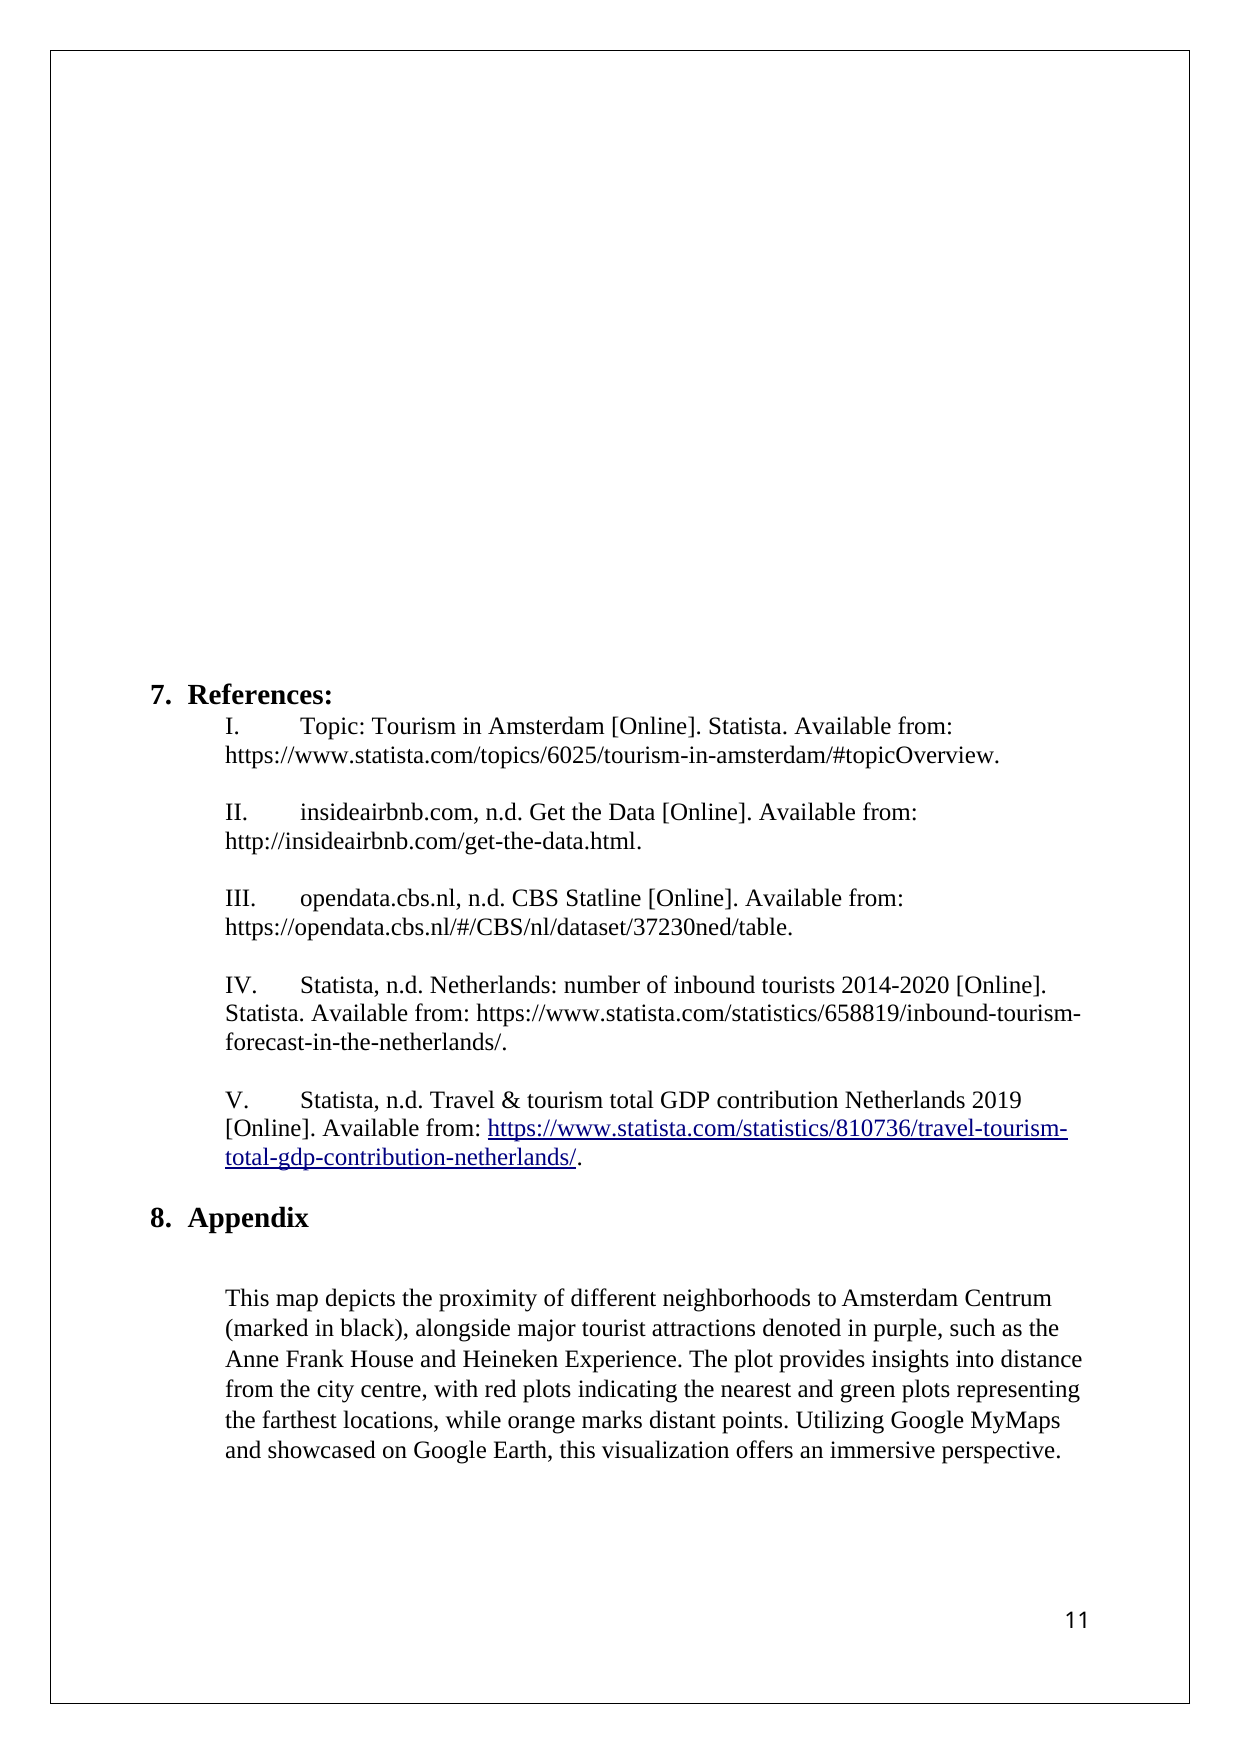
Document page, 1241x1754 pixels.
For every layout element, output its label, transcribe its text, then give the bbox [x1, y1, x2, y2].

list This map depicts the proximity of different neighborhoods to Amsterdam Centrum (marked in black), alongside major tourist attractions denoted in purple, such as the Anne Frank House and Heineken Experience. The plot provides insights into distance from the city centre, with red plots indicating the nearest and green plots representing the farthest locations, while orange marks distant points. Utilizing Google MyMaps and showcased on Google Earth, this visualization offers an immersive perspective. [225, 1283, 1090, 1464]
list V. Statista, n.d. Travel & tourism total GDP contribution Netherlands 2019 [Online]. Available from: https://www.statista.com/statistics/810736/travel-tourism-total-gdp-contribution-netherlands/. [225, 1085, 1090, 1171]
list III. opendata.cbs.nl, n.d. CBS Statline [Online]. Available from: https://opendata.cbs.nl/#/CBS/nl/dataset/37230ned/table. [225, 883, 1090, 941]
subtitle References: [150, 677, 1090, 711]
list I. Topic: Tourism in Amsterdam [Online]. Statista. Available from: https://www.statista.com/topics/6025/tourism-in-amsterdam/#topicOverview. [225, 711, 1090, 768]
list II. insideairbnb.com, n.d. Get the Data [Online]. Available from: http://insideairbnb.com/get-the-data.html. [225, 797, 1090, 855]
list IV. Statista, n.d. Netherlands: number of inbound tourists 2014-2020 [Online]. Statista. Available from: https://www.statista.com/statistics/658819/inbound-tourism-forecast-in-the-netherlands/. [225, 970, 1090, 1056]
subtitle Appendix [150, 1200, 1090, 1233]
